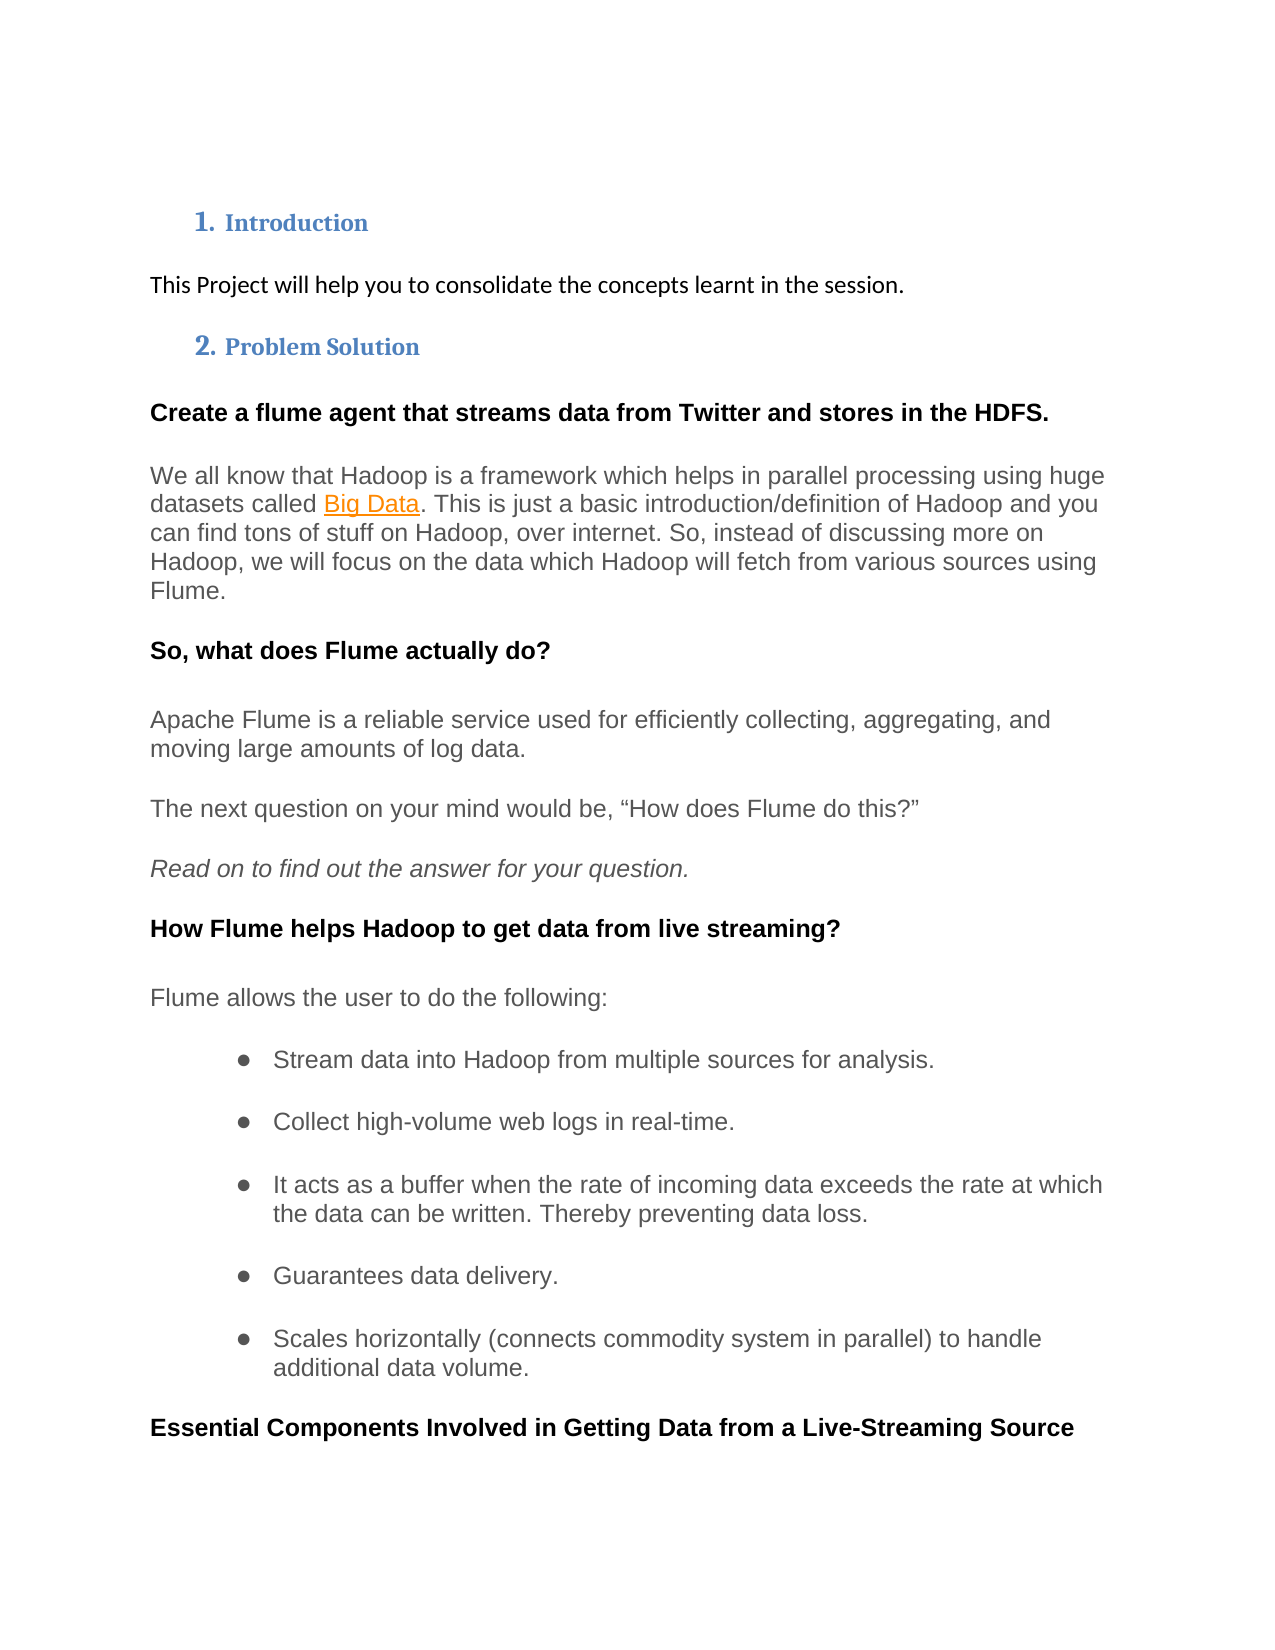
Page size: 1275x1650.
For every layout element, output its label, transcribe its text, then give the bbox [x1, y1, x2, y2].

subtitle Essential Components Involved in Getting Data from a Live-Streaming Source [150, 1413, 1125, 1442]
list Stream data into Hadoop from multiple sources for analysis. [273, 1043, 1125, 1074]
text Flume allows the user to do the following: [150, 983, 1125, 1012]
list Collect high-volume web logs in real-time. [273, 1105, 1125, 1137]
subtitle Introduction [195, 205, 1125, 239]
list Guarantees data delivery. [273, 1259, 1125, 1290]
text We all know that Hadoop is a framework which helps in parallel processing using huge datasets called Big Data. This is just a basic introduction/definition of Hadoop and you can find tons of stuff on Hadoop, over internet. So, instead of discussing more on Hadoop, we will focus on the data which Hadoop will fetch from various sources using Flume. [150, 461, 1125, 604]
list Scales horizontally (connects commodity system in parallel) to handle additional data volume. [235, 1322, 1125, 1382]
text Apache Flume is a reliable service used for efficiently collecting, aggregating, and moving large amounts of log data. [150, 705, 1125, 762]
list It acts as a buffer when the rate of incoming data exceeds the rate at which the data can be written. Thereby preventing data loss. [235, 1168, 1125, 1228]
subtitle So, what does Flume actually do? [150, 636, 1125, 664]
text Create a flume agent that streams data from Twitter and stores in the HDFS. [150, 397, 1125, 426]
subtitle Problem Solution [195, 329, 1125, 362]
text This Project will help you to consolidate the concepts learnt in the session. [150, 269, 1125, 299]
text Read on to find out the answer for your question. [150, 854, 1125, 882]
subtitle How Flume helps Hadoop to get data from live streaming? [150, 914, 1125, 942]
text The next question on your mind would be, “How does Flume do this?” [150, 794, 1125, 822]
